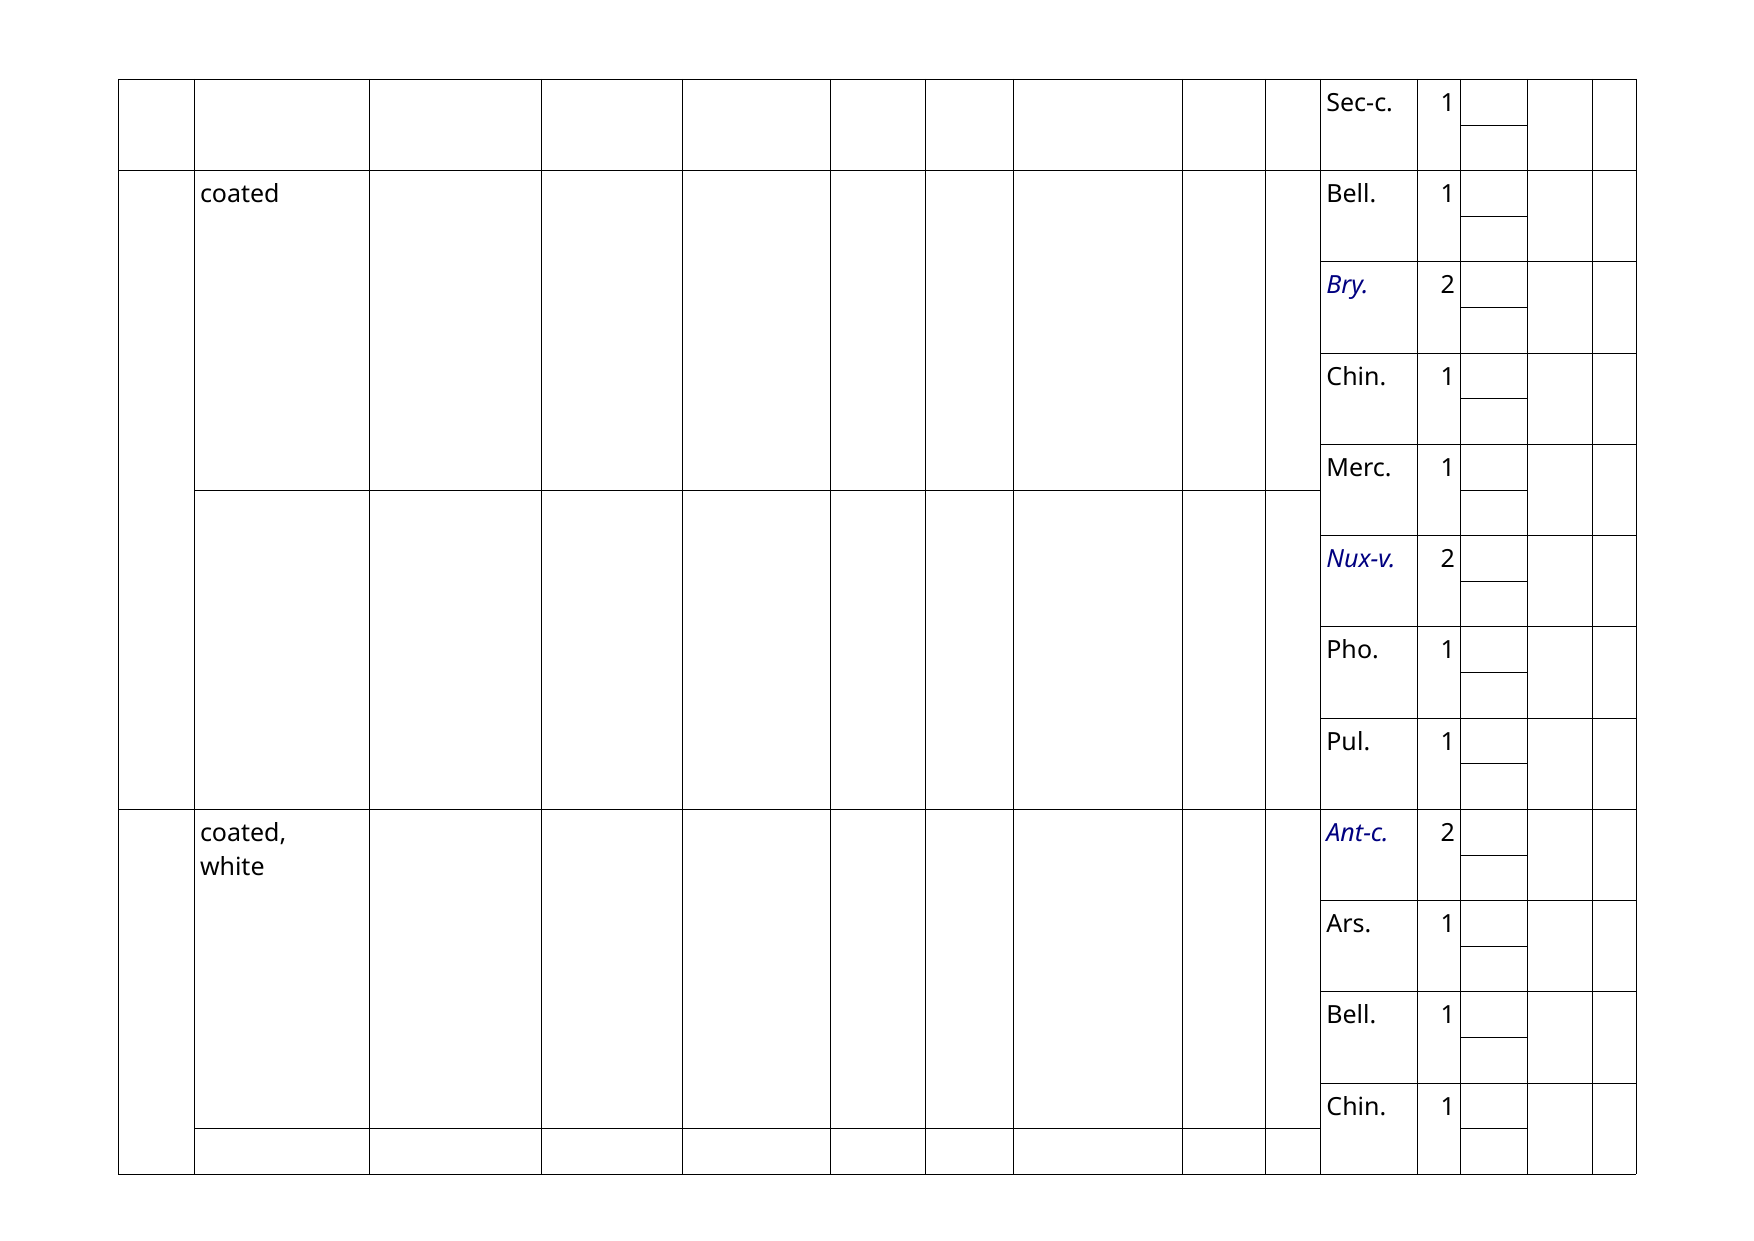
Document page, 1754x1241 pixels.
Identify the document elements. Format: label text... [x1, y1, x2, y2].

table_cell [926, 1129, 1013, 1174]
table_cell [1461, 217, 1527, 261]
table_cell [1593, 80, 1636, 170]
table_cell [1014, 491, 1182, 809]
table_cell Ars. [1321, 901, 1417, 991]
table_cell [1461, 673, 1527, 718]
table_cell [1461, 536, 1527, 581]
table_cell [1183, 171, 1265, 489]
table_cell [926, 810, 1013, 1128]
table_cell [1461, 308, 1527, 353]
table_cell [1528, 171, 1592, 261]
table_cell [683, 1129, 830, 1174]
table_cell [1461, 764, 1527, 809]
table_cell [1593, 719, 1636, 809]
table_cell Ant-c. [1321, 810, 1417, 900]
table_cell [683, 80, 830, 170]
table_cell [370, 80, 541, 170]
table_cell Pul. [1321, 719, 1417, 809]
table_cell [1461, 354, 1527, 398]
table_cell [1461, 399, 1527, 444]
table_cell [1183, 80, 1265, 170]
table_cell [1183, 491, 1265, 809]
table_cell [926, 171, 1013, 489]
table_cell [1461, 171, 1527, 216]
table_cell [1528, 80, 1592, 170]
table_cell [1528, 354, 1592, 444]
table_cell [370, 171, 541, 489]
table_cell coated, white [195, 810, 369, 1128]
table_cell 1 [1418, 901, 1460, 991]
table_cell [1461, 947, 1527, 991]
table_cell [195, 1129, 369, 1174]
table_cell [195, 80, 369, 170]
table_cell [370, 491, 541, 809]
table_cell 1 [1418, 354, 1460, 444]
table_cell [1593, 354, 1636, 444]
table_cell [1461, 582, 1527, 626]
table_cell [1461, 1084, 1527, 1128]
table_cell [542, 491, 682, 809]
table_cell [1461, 262, 1527, 307]
table_cell [1528, 627, 1592, 718]
table_cell [542, 1129, 682, 1174]
table_cell [1528, 1084, 1592, 1174]
table_cell [1266, 80, 1320, 170]
table_cell 1 [1418, 80, 1460, 170]
table_cell [1461, 80, 1527, 124]
table_cell 2 [1418, 810, 1460, 900]
table_cell 1 [1418, 627, 1460, 718]
table_cell [1528, 536, 1592, 626]
table_cell Chin. [1321, 1084, 1417, 1174]
table_cell [1528, 901, 1592, 991]
table_cell Sec-c. [1321, 80, 1417, 170]
table_cell [683, 171, 830, 489]
table_cell [1593, 1084, 1636, 1174]
table_cell [1014, 1129, 1182, 1174]
table_cell [1461, 126, 1527, 170]
table_cell [1593, 992, 1636, 1083]
table_cell [1528, 992, 1592, 1083]
table_cell [1266, 810, 1320, 1128]
table_cell [1461, 992, 1527, 1037]
table_cell 1 [1418, 445, 1460, 535]
table_cell [119, 810, 194, 1174]
table_cell [1461, 1129, 1527, 1174]
table_cell [1528, 445, 1592, 535]
table_cell [1014, 171, 1182, 489]
table_cell 1 [1418, 992, 1460, 1083]
table_cell [831, 1129, 925, 1174]
table_cell [1461, 901, 1527, 946]
table_cell [926, 491, 1013, 809]
table_cell Merc. [1321, 445, 1417, 535]
table_cell [1593, 171, 1636, 261]
table_cell [831, 171, 925, 489]
table_cell Chin. [1321, 354, 1417, 444]
table_cell [1014, 810, 1182, 1128]
table_cell [1266, 171, 1320, 489]
table_cell [1461, 719, 1527, 763]
table_cell [1593, 901, 1636, 991]
table_cell Bell. [1321, 992, 1417, 1083]
table_cell [542, 80, 682, 170]
table_cell 2 [1418, 536, 1460, 626]
table_cell [831, 80, 925, 170]
table_cell 1 [1418, 719, 1460, 809]
table_cell [683, 491, 830, 809]
table_cell [1593, 262, 1636, 353]
table_cell [195, 491, 369, 809]
table_cell 1 [1418, 1084, 1460, 1174]
table_cell [1266, 1129, 1320, 1174]
table_cell Bry. [1321, 262, 1417, 353]
table_cell coated [195, 171, 369, 489]
table_cell [542, 810, 682, 1128]
table_cell [1461, 856, 1527, 900]
table_cell 2 [1418, 262, 1460, 353]
table_cell [683, 810, 830, 1128]
table_cell [1528, 262, 1592, 353]
table_cell Bell. [1321, 171, 1417, 261]
table_cell [1528, 810, 1592, 900]
table_cell [119, 80, 194, 170]
table_cell [926, 80, 1013, 170]
table_cell [370, 810, 541, 1128]
table_cell [1183, 1129, 1265, 1174]
table_cell [370, 1129, 541, 1174]
table_cell 1 [1418, 171, 1460, 261]
table_cell [1014, 80, 1182, 170]
table_cell [831, 810, 925, 1128]
table_cell [542, 171, 682, 489]
table_cell [1593, 536, 1636, 626]
table_cell Pho. [1321, 627, 1417, 718]
table_cell [1528, 719, 1592, 809]
table_cell [1593, 810, 1636, 900]
table_cell [1183, 810, 1265, 1128]
table_cell [1593, 445, 1636, 535]
table_cell [119, 171, 194, 809]
table_cell [1461, 810, 1527, 854]
table_cell [1461, 491, 1527, 535]
table_cell [1266, 491, 1320, 809]
table_cell [1461, 445, 1527, 489]
table_cell [831, 491, 925, 809]
table_cell [1593, 627, 1636, 718]
table_cell [1461, 1038, 1527, 1083]
table_cell [1461, 627, 1527, 672]
table_cell Nux-v. [1321, 536, 1417, 626]
